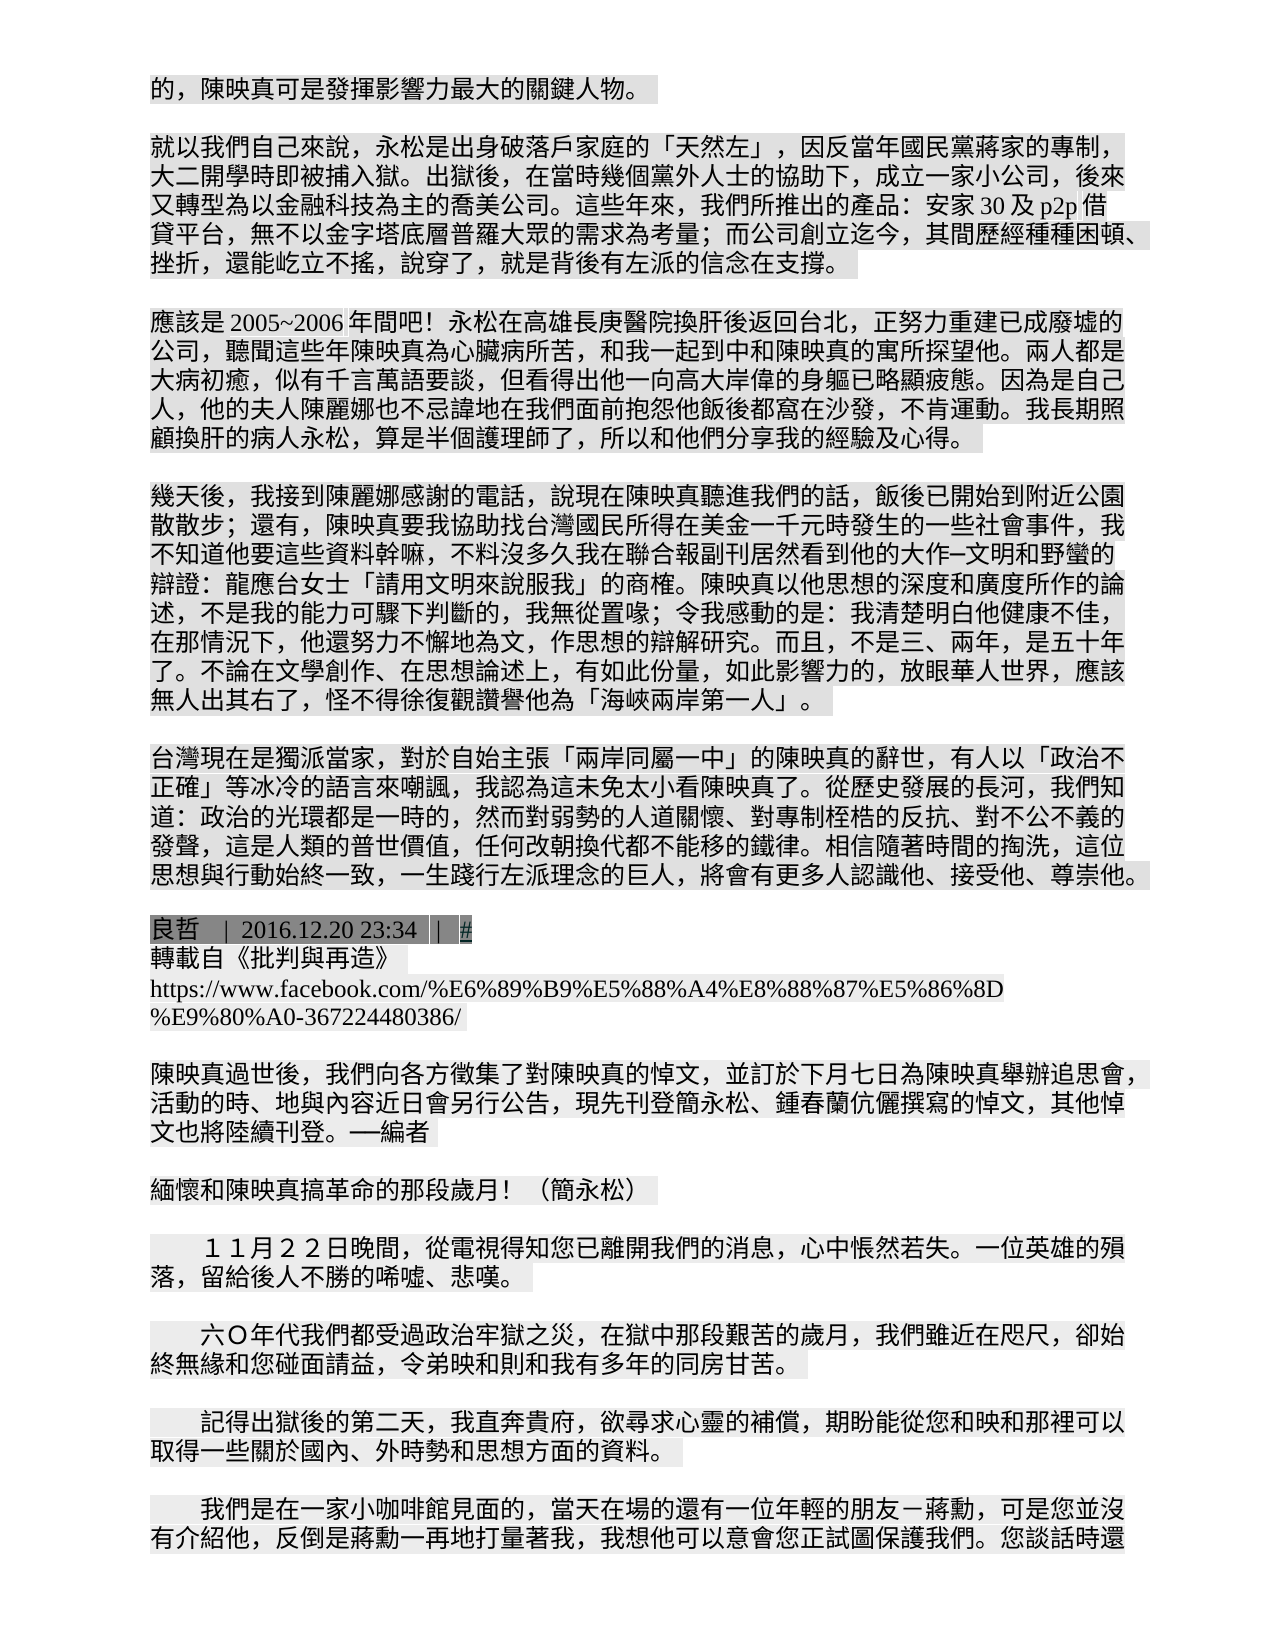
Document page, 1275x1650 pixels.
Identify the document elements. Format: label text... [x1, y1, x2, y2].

text 良哲 | 2016.12.20 23:34 | # [150, 915, 1125, 944]
text 轉載自《批判與再造》 https://www.facebook.com/%E6%89%B9%E5%88%A4%E8%88%87%E5%86%8D%E9%80%A0-367224480386/ 以生命踐行左派理念的陳映真先生（鍾春蘭） 11月22日，台北的入冬，天候特別溼冷。 我一如往常，下班後回到景美的公寓，忙著張羅晚餐，永松則是每日例行的運動：到附近的仙跡岩爬爬山。備好簡單的晚餐，躺在沙發上歇息，才拿起遙控器打開電視，銀幕上跑馬燈顯示出幾個字：「小說家陳映真病逝，享壽82歲」，一陣驚詫、錯愕，此時爬完山的永松正好推門返家，我告知此事，「啊！啊！」他一副難以置信的反應。其實兩年前，因為商務他跑了一趟北京，即略知陳映真的病況，但陳映真辭世的消息傳來，還是那麼令人感傷、不捨。 記得也是入冬時節，永松第一次去北京，行前，他託囑在北京社科院任職的朋友韓嘉玲，可否聯繫上陳映真的夫人陳麗娜，他想去探望大頭(陳映真的綽號)。圈內熟悉的朋友都說：陳麗娜擔心朋友到訪，會讓大頭情緒起伏太大，對心臟病人不利，所以一律謝絕。在北京談完公事了，永松還是記掛著大頭，他又請託另一熟人聯絡，因為他堅信：憑他和大頭的特殊革命交情，無論如何都要見上一面。等啊等的，北京的氣候比台北更濕冷、凜冽，十年不見，故友近在咫尺，想念之情加上等待的焦躁，讓一行人坐立不安。一方說：等等，很快就會有回音；另一方說：不能等了，回程的班機訂好了，再等下去就要拖好幾天喔！永松終於無奈地說：好吧！我們走吧！ 一行人在奔往機場的路上，永松的電話響起來了，電話那一頭是陳映真的夫人陳麗娜，十多年不見，她只開口：「你好嗎？」，便哽咽啜泣，千言萬語不知從何說起。但僅僅如此，永松相信：陳麗娜和陳映真夫婦應能感受台灣友人對他們的深深關懷。 學文的我，年輕時是媒體人，也愛在幼獅文藝、皇冠寫寫散文、小說，和當時的文青一樣，著迷陳映真的小說：鈴璫花、唐倩的喜劇、夜行貨車、萬商帝君、、、 是先天對文字的駕馭就有魔幻般的天份吧！他的作品對人事物景況的掌握、描模，其強大的渲染力，令人嘆服，華人作家也少有人能及。當時當個雜誌主編，靠採訪撰文、編輯修改他人文字為生的我，對他是既崇拜又好奇，對他筆下所傳達的想法、信念，好像懂又好像不懂。 真正開始認識他，了解他的作品，和他有交集，是嫁給永松，掉入左派的「大染缸」後。記得第一次在「台北空軍俱樂部」聽他演講，那是他出獄後首次的公開活動。我已忘記他講的內容了，但至今我還清晰的印象是：場內歡欣的、熱烈的氣氛，對主講者陳映真好似英雄般的仰慕期待，現場聽眾彼此自家人似的親切送暖，那是我聽過無數次演講所不曾感受過的經驗。 之後，在左派圈內的一些活動，如左派另一要角：夏潮雜誌總編輯蘇慶黎赴美深造前的歡送會，留美作家陳黎回台的聚會、、、其間陳映真的身影，儼然就是台灣左派的頭頭，或者說至少是精神領袖。 永松和陳映真熟稔，除了是思想信念相同的革命同志之外，還有兩家家人都互有往來。當時永松家在和平東路二段開一家「聯合印刷打字行」，陳映真創辦的「人間雜誌」則租賃在附近的巷子裡，雜誌的一些稿子就交由聯合打字行處理。1978年黨外時期發生的高雄大橋頭事件，國民黨以隱匿匪諜為名，逮捕余登發父子，引發黨外人士的遊行示威抗議，蘇慶黎特南下高雄到場聲援。返回台北後，找了永松和陳映真，三人在一間咖啡屋商議如何製作文宣，聲討國民黨。在那風聲鶴唳的緊張時刻，沒人敢冒被逮風險印製文宣。說著，說著，陳映真轉首徵求永松意見：「聯合好嗎？」永松頷首應允。 永松剛出獄時，身無分文，連個交通工具摩托車也買不起，找個工作，調查局又在背後暗中作梗，當時，陳映真的弟弟陳映和(也因陳映真事件坐牢，在綠島監獄和永松同房)便是永松的最佳交通工具。陳映和常騎輛摩托車載著永松，四處參觀各項展覽，尋找就業機會，還發生不少有趣的妙事。 陳映真關懷社會底層庶民、為勞動階級發聲，反美式資本主義在第三世界掠奪的左派思維，不僅在其文學作品中表露無遺，他還在1985年創辦了「人間雜誌」，落實他人道關懷的理念。當時我在企業支持的一本女性雜誌擔任主編工作，台灣雜誌界的生態，包括銷售發行，我算是內行的。彼時，同行們都流傳一句話：「要害一個人，就慫恿他去辦本雜誌。」可見辦雜誌的艱辛不易。而陳映真竟然以個人之力劍及履及地實踐他的夢想，友朋們都替他捏把冷汗，也就是他這種義無反顧的精神，感動了藝文界不少人爭相投入協助，更開創了台灣以攝影寫實為主的報導文學先河。 理想終究不敵現實，「人間雜誌」雖然在知識分子間頗受好評，也培養了陳列、藍博洲、關曉榮、阮義忠等知名的作家、攝影師，但因雜誌常以揭露社會黑暗面的素材為主題，並不討喜，發行量有限，在財務重重壓力下，「人間雜誌」還是於1989年停刊了。 儘管如此，陳映真個人的文學創作及左派理念的論述並沒有稍或停輟。影響所及，台灣在七十年代到民國八十年代初期，蓬勃發展的社會運動，如解嚴之前的反污染自力救濟運動、自然生態保育運動、婦女運動、原住民人權運動、學生運動，以及在解嚴後對台灣民主影響至深的野百合運動，無不深受陳映真思想的啟迪。根據後來的學者研討分析，發現：野百合學運較解嚴前的學生運動，從動員、組織、訓練至運動的開展，因歷經七十年代的各式議題，累積了充足的經驗，是野百合學運成功的推力。 早期陳映真曾在夏潮雜誌參與編輯，後來交棒給蘇慶黎，以夏潮雜誌為核心的左派思維的擴散、延續下來的徒子徒孫，遍及各行業的中堅份子，有些還先後在國民兩黨身居要職。換句話說，左派提倡的一些作法和思維，也部份注入國民兩黨人士的腦袋。這之間，無疑的，陳映真可是發揮影響力最大的關鍵人物。 就以我們自己來說，永松是出身破落戶家庭的「天然左」，因反當年國民黨蔣家的專制，大二開學時即被捕入獄。出獄後，在當時幾個黨外人士的協助下，成立一家小公司，後來又轉型為以金融科技為主的喬美公司。這些年來，我們所推出的產品：安家30及p2p借貸平台，無不以金字塔底層普羅大眾的需求為考量；而公司創立迄今，其間歷經種種困頓、挫折，還能屹立不搖，說穿了，就是背後有左派的信念在支撐。 應該是2005~2006年間吧！永松在高雄長庚醫院換肝後返回台北，正努力重建已成廢墟的公司，聽聞這些年陳映真為心臟病所苦，和我一起到中和陳映真的寓所探望他。兩人都是大病初癒，似有千言萬語要談，但看得出他一向高大岸偉的身軀已略顯疲態。因為是自己人，他的夫人陳麗娜也不忌諱地在我們面前抱怨他飯後都窩在沙發，不肯運動。我長期照顧換肝的病人永松，算是半個護理師了，所以和他們分享我的經驗及心得。 幾天後，我接到陳麗娜感謝的電話，說現在陳映真聽進我們的話，飯後已開始到附近公園散散步；還有，陳映真要我協助找台灣國民所得在美金一千元時發生的一些社會事件，我不知道他要這些資料幹嘛，不料沒多久我在聯合報副刊居然看到他的大作─文明和野蠻的辯證：龍應台女士「請用文明來說服我」的商榷。陳映真以他思想的深度和廣度所作的論述，不是我的能力可驟下判斷的，我無從置喙；令我感動的是：我清楚明白他健康不佳，在那情況下，他還努力不懈地為文，作思想的辯解研究。而且，不是三、兩年，是五十年了。不論在文學創作、在思想論述上，有如此份量，如此影響力的，放眼華人世界，應該無人出其右了，怪不得徐復觀讚譽他為「海峽兩岸第一人」。 台灣現在是獨派當家，對於自始主張「兩岸同屬一中」的陳映真的辭世，有人以「政治不正確」等冰冷的語言來嘲諷，我認為這未免太小看陳映真了。從歷史發展的長河，我們知道：政治的光環都是一時的，然而對弱勢的人道關懷、對專制桎梏的反抗、對不公不義的發聲，這是人類的普世價值，任何改朝換代都不能移的鐵律。相信隨著時間的掏洗，這位思想與行動始終一致，一生踐行左派理念的巨人，將會有更多人認識他、接受他、尊崇他。 [150, 75, 1125, 890]
text 轉載自《批判與再造》 https://www.facebook.com/%E6%89%B9%E5%88%A4%E8%88%87%E5%86%8D%E9%80%A0-367224480386/ 陳映真過世後，我們向各方徵集了對陳映真的悼文，並訂於下月七日為陳映真舉辦追思會，活動的時、地與內容近日會另行公告，現先刊登簡永松、鍾春蘭伉儷撰寫的悼文，其他悼文也將陸續刊登。──編者 緬懷和陳映真搞革命的那段歲月！（簡永松） １１月２２日晚間，從電視得知您已離開我們的消息，心中悵然若失。一位英雄的殞落，留給後人不勝的唏噓、悲嘆。 六Ｏ年代我們都受過政治牢獄之災，在獄中那段艱苦的歲月，我們雖近在咫尺，卻始終無緣和您碰面請益，令弟映和則和我有多年的同房甘苦。 記得出獄後的第二天，我直奔貴府，欲尋求心靈的補償，期盼能從您和映和那裡可以取得一些關於國內、外時勢和思想方面的資料。 我們是在一家小咖啡館見面的，當天在場的還有一位年輕的朋友－蔣勳，可是您並沒有介紹他，反倒是蔣勳一再地打量著我，我想他可以意會您正試圖保護我們。您談話時還不斷地左顧右盼，查看周遭其他客人的流動。 當時我們各叫了一盤蛋包飯，香噴噴的蛋包飯配上一碗蘿蔔排骨湯，直至今日，我仍記憶猶新．這大概是久居牢房對外面事物新鮮的探索，直到現在仍不能忘懷。 待蔣勳走後，您拿出魯迅的《阿Ｑ正傳》和艾思奇的《大眾哲學》給我。這兩本左翼知識份子必讀的書籍，我迫不及待地拿回家，一口氣讀完。知識的饑渴填滿我的胸臆，大約一個禮拜後，我先把《阿Ｑ正傳》還給您，您問我感想如何？我說還好。您當下要求我再讀一次，您說：「到現在為止，我已經讀了四十九遍了。」我有些不好意思，然心中嘀咕著：淺顯易懂的《阿Ｑ正傳》，竟然值得您讀了四十九遍？ 有些小聰明的我，讀了第二次後，不由自主地再讀了第三次、第四次，才發覺，自己的程度還不足以理解《阿Ｑ正傳》的真義。後來，我找到夏丏尊的《阿Ｑ正傳詳解》，方才領略一代文豪魯迅字字珠璣的用心良苦。 經過這次的教訓，此後我讀書只讀經典名著，且再也不敢囫圇吞棗。讀到好書我不僅勤作筆記，甚而有精讀二十次以上「欲罷不能」的紀錄。 第一次和您並肩作戰，是為了立委增補選。我們密集地到中部地區，幫助黃順興先生輔選，為了整合串連，我倆徹夜編輯出競選的戰鬥歌曲，您把當時黑人爭取人權的反抗歌曲《We shall overcome》（我們終將得勝）引進國內，串聯全省新歌教唱。彼時，我到台中大雅動員惠明盲校的師生，在政見發表場地引吭高歌，許多在場聽眾不禁潸然淚下地附和著。 在那一次選舉後，您應邀到東海大學演講，為了避免情治單位的跟蹤阻撓，前一晚趁著夜色朦朧，您在公路局一下車，我即騎著摩托車去接應，接著，我在台中市區大街小巷狂繞，試圖擺脫情治單位的跟蹤。當天晚上，我們窩居在台中一間小小的旅館，內心很是興奮：東海大學的學生社團竟敢排除校方阻擋，邀您演講！還有，得以躲過特務的耳目跟蹤，得到片刻的寧靜，我們又有幾分戰勝敵人的莫名喜悅。 是的，我們都暫時忘卻再度坐牢的風險，沉醉在為推翻國民黨極權專制的激情中。那晚我們兩人都興奮得睡不著覺，猶記得您突然問我：「你的左派思想傳承，來自何處？」我一時答不上來，您哈哈大笑地說：「啊！你是石頭縫蹦出來的！」 說起我的左派淵源，小時候因為父親喜歡收聽日本ＮＨＫ短波電台的廣播節目，我呢，則常接觸大陸中央人民廣播電台的廣播。高中二年級時，我和祖父母同住在郊外一個沒有鄰居的果園。在那個環境，我可以每天肆無忌憚地收聽文革時期的「革命教學」節目。有次，我收聽到姚文元的《撕掉資產階級自由、平等、博愛的遮羞布》這樣的宣言，還揭示「沒有平等，就沒有自由、博愛」的觀點。當下即唤起我內心深處的共鳴，讓我立下宏願，此生要為追求平等而奮鬥。後來，我讀完Eric Hoffer所撰寫的《The True Believer》，更加了解自己的思想淵源。原來，我來自一個破落戶的家庭，十歲以前，父親和外婆家都以碾米為業，是鄉下仕紳。小時候，我從沒有體會過「匱乏」的滋味，每次遇到外祖父，總有吃不完的零食。破落戶的家庭是培養革命者的溫床，也是堅定不移的「信仰者」的誕生地，這是後來自我探索得到得結論。 為了避免過度招搖，那一場東大學生社團所安排的演講，我沒有在現場當聽眾。事後，從東大的朋友口中知道，您又造成了了一股旋風，這是預料中的事，我們都以您為榮。 「十．三事件」您再度被捕，有一段不為人知的秘辛。國民黨實在是太懼怕您了，他們畏懼您為貧苦大眾、窮困的勞工散播強烈的同情，無時無刻都在監視著您。說巧不巧，就在當年九月廿八日左右，情治單位把您給跟丟了，找不到您的下落。原來是我邀請您和大嫂陳麗娜，還有另一位無期徒刑的難友陳水泉先生，到我和幾位志同道合的朋友在南投經營的高冷蔬菜農場遊玩。跟丟您，可是情治單位的嚴重事件，當然得抓您回去問個清楚。 回想起那幾天在高山上的生活，我們的笑聲就迴盪在兩千四百多公尺的高山上，山巒層層交疊，群鳥盤旋天際。記得大嫂麗娜看到路過的原住民青年，一面嚼著青綠色的檳榔，一面吐著鮮紅的檳榔汁，面有畏懼地問您，為何吃綠色的檳榔卻吐出紅色的檳榔汁？ 「因為每嚼一口檳榔，要咬一下舌頭，吐出來的當然是紅色的囉！」 「那不會痛嗎？」大嫂麗娜信以為真的問，令我們哄堂大笑。 無巧不成書，柯水源先生也在情治單位的跟蹤下，跟丟了人，其實也是和我到山上遊玩，這兩件事情的糾結，還有紀萬生和許多同好的投資，我經營的小農場成為南投警方與情治單位列為重點的管理單位，並成立「山地青年服務團」，嚴加看守我。 爾後，我經營的公司情治單位都特別注意。情治單位甚至還意圖補貼經費給我公司的會計，企圖佈點偵查。有些人被嚇跑，有些則把實情向我報告。這是，我們這些政治受難者所面對的現實世界－在監獄坐小牢，出了監獄坐大牢。 苦難似乎一直籠罩在台灣上空。２０００年在全民期盼下政黨輪替，民進黨上台執政，然而打著「有夢最美，希望相隨」的扁政府，卻想通過６,１０８億的軍購案。基於「和平就是最高的道德」，我們不能容忍扁政府把台灣推向戰爭邊緣，於是在反軍購的大遊行中，我們又站在一起。當時，我才剛從高雄長庚醫院換肝歸來，和您漫步在台北街頭三個半鐘頭，您一直要我休息，我又怎麼忍心放下您們先行脫隊呢？ 今天，您倒是先我們而去，您的靈魂徘徊在北京上空，瞭望著祖國大地，固守著兩峽海岸，為反帝、反獨和祖國的復興擔憂著。 寫到這裡，耳邊安息歌聲響起：您流血照亮的路，我們會繼續前行： 安息吧！死難的同志 別再為祖國擔憂 你流的血照亮著路 我們會繼續前走 你是民族的光榮 你為祖國而犧牲 冬天有淒涼的風 卻是春天的搖籃 安息吧！死難的同志 別再為祖國擔憂 現在是我們的責任 去爭取民主自由 [150, 944, 1125, 1554]
